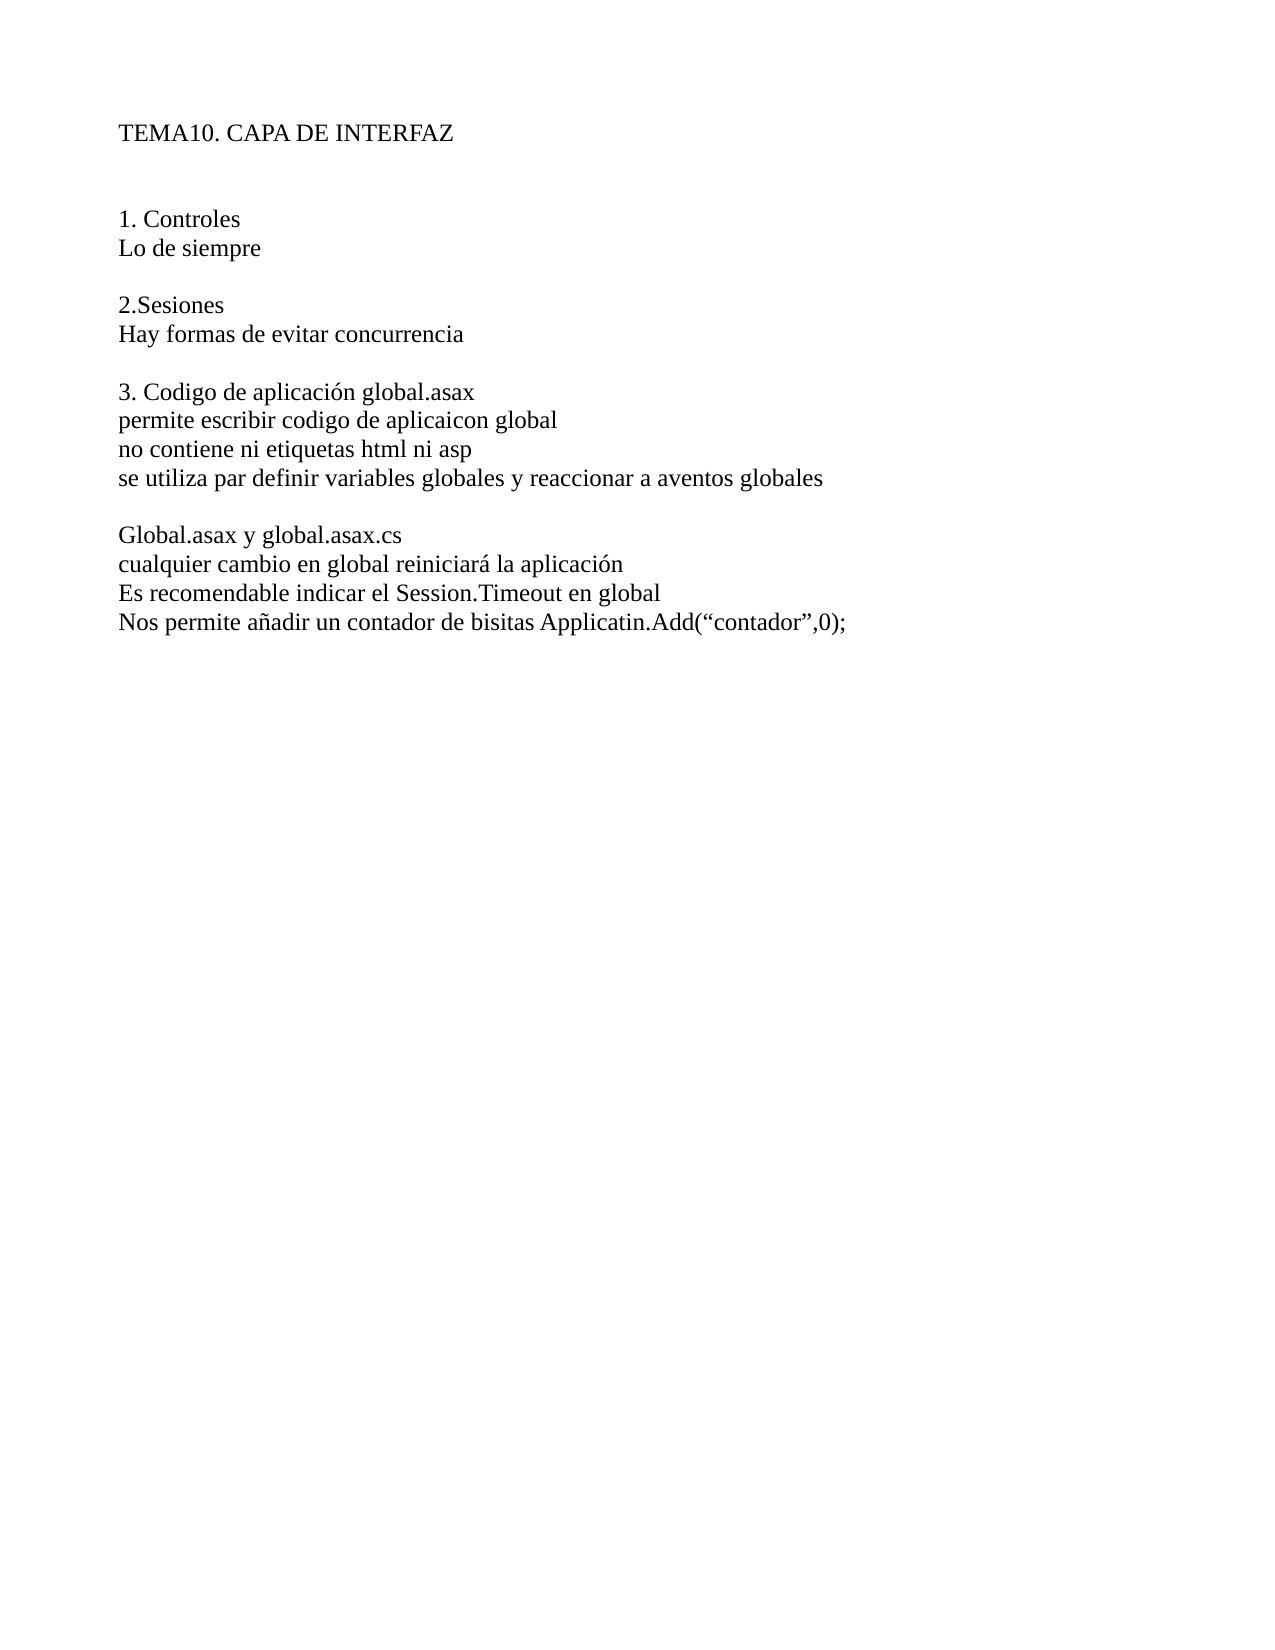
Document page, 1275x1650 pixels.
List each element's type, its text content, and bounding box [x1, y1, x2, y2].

text Lo de siempre [118, 233, 1157, 262]
text Nos permite añadir un contador de bisitas Applicatin.Add(“contador”,0); [118, 607, 1157, 636]
text no contiene ni etiquetas html ni asp [118, 434, 1157, 463]
text cualquier cambio en global reiniciará la aplicación [118, 549, 1157, 578]
text TEMA10. CAPA DE INTERFAZ [118, 118, 1157, 147]
text se utiliza par definir variables globales y reaccionar a aventos globales [118, 463, 1157, 492]
text Hay formas de evitar concurrencia [118, 319, 1157, 348]
text Global.asax y global.asax.cs [118, 521, 1157, 549]
text Es recomendable indicar el Session.Timeout en global [118, 578, 1157, 607]
text 1. Controles [118, 204, 1157, 233]
text 2.Sesiones [118, 291, 1157, 319]
text permite escribir codigo de aplicaicon global [118, 406, 1157, 434]
text 3. Codigo de aplicación global.asax [118, 377, 1157, 406]
